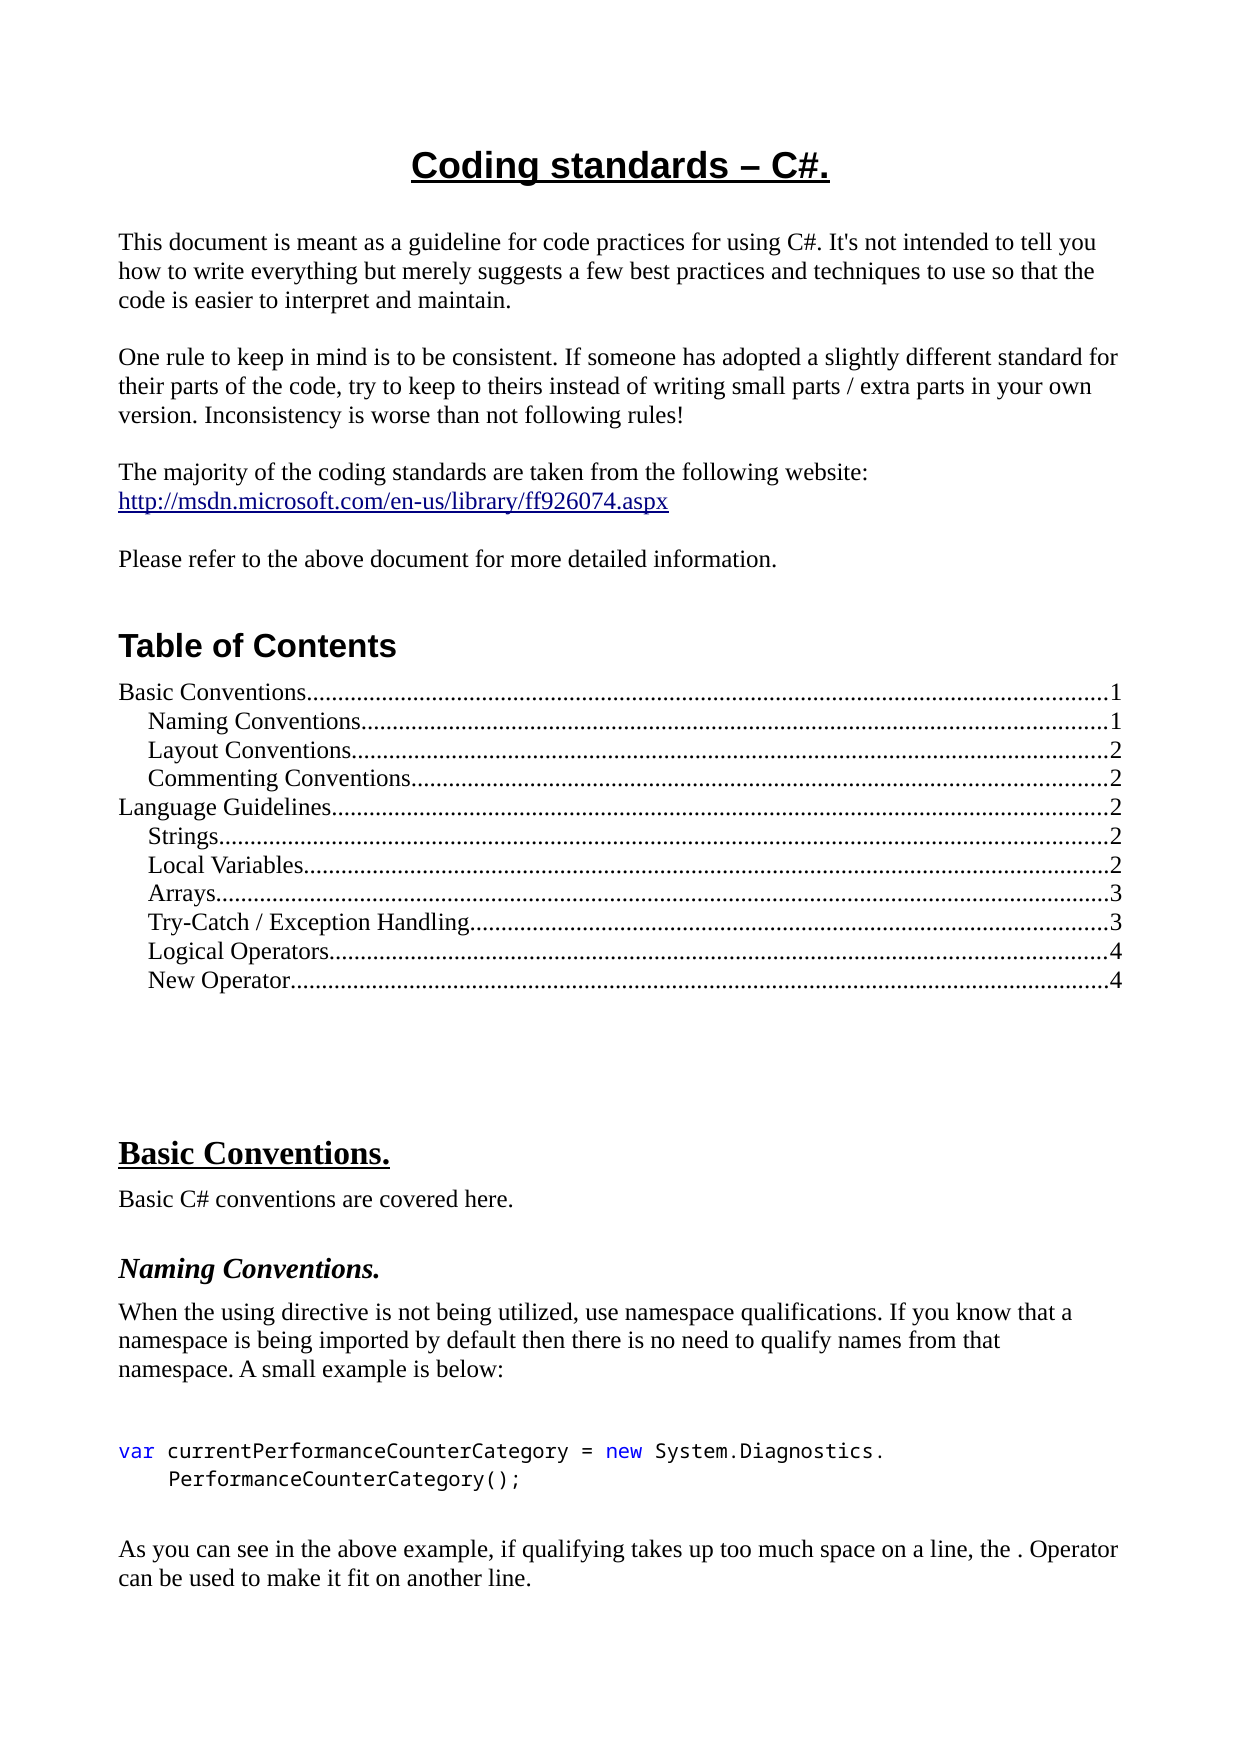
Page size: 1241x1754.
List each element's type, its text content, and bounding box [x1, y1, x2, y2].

text Logical Operators 4 [148, 936, 1122, 965]
subtitle Table of Contents [118, 626, 1122, 665]
text New Operator 4 [148, 965, 1122, 993]
text Arrays 3 [148, 878, 1122, 907]
subtitle Naming Conventions. [118, 1251, 1122, 1284]
subtitle Basic Conventions. [118, 1133, 1122, 1172]
text Commenting Conventions 2 [148, 763, 1122, 792]
text Try-Catch / Exception Handling 3 [148, 907, 1122, 936]
text When the using directive is not being utilized, use namespace qualifications. If you know that a namespace is being imported by default then there is no need to qualify names from that namespace. A small example is below: [118, 1297, 1122, 1383]
text Language Guidelines 2 [118, 792, 1122, 821]
text http://msdn.microsoft.com/en-us/library/ff926074.aspx Please refer to the above document for more detailed information. [118, 486, 1122, 572]
text Strings 2 [148, 821, 1122, 850]
text Basic Conventions. 1 [118, 677, 1122, 706]
text The majority of the coding standards are taken from the following website: [118, 457, 1122, 486]
text PerformanceCounterCategory(); [118, 1464, 1122, 1493]
text Local Variables 2 [148, 850, 1122, 878]
text One rule to keep in mind is to be consistent. If someone has adopted a slightly different standard for their parts of the code, try to keep to theirs instead of writing small parts / extra parts in your own version. Inconsistency is worse than not following rules! [118, 342, 1122, 429]
text Naming Conventions 1 [148, 706, 1122, 735]
text Basic C# conventions are covered here. [118, 1184, 1122, 1213]
text This document is meant as a guideline for code practices for using C#. It's not intended to tell you how to write everything but merely suggests a few best practices and techniques to use so that the code is easier to interpret and maintain. [118, 227, 1122, 314]
text var currentPerformanceCounterCategory = new System.Diagnostics. [118, 1437, 1122, 1464]
text As you can see in the above example, if qualifying takes up too much space on a line, the . Operator can be used to make it fit on another line. [118, 1534, 1122, 1591]
text Layout Conventions 2 [148, 735, 1122, 763]
title Coding standards – C#. [118, 143, 1122, 186]
